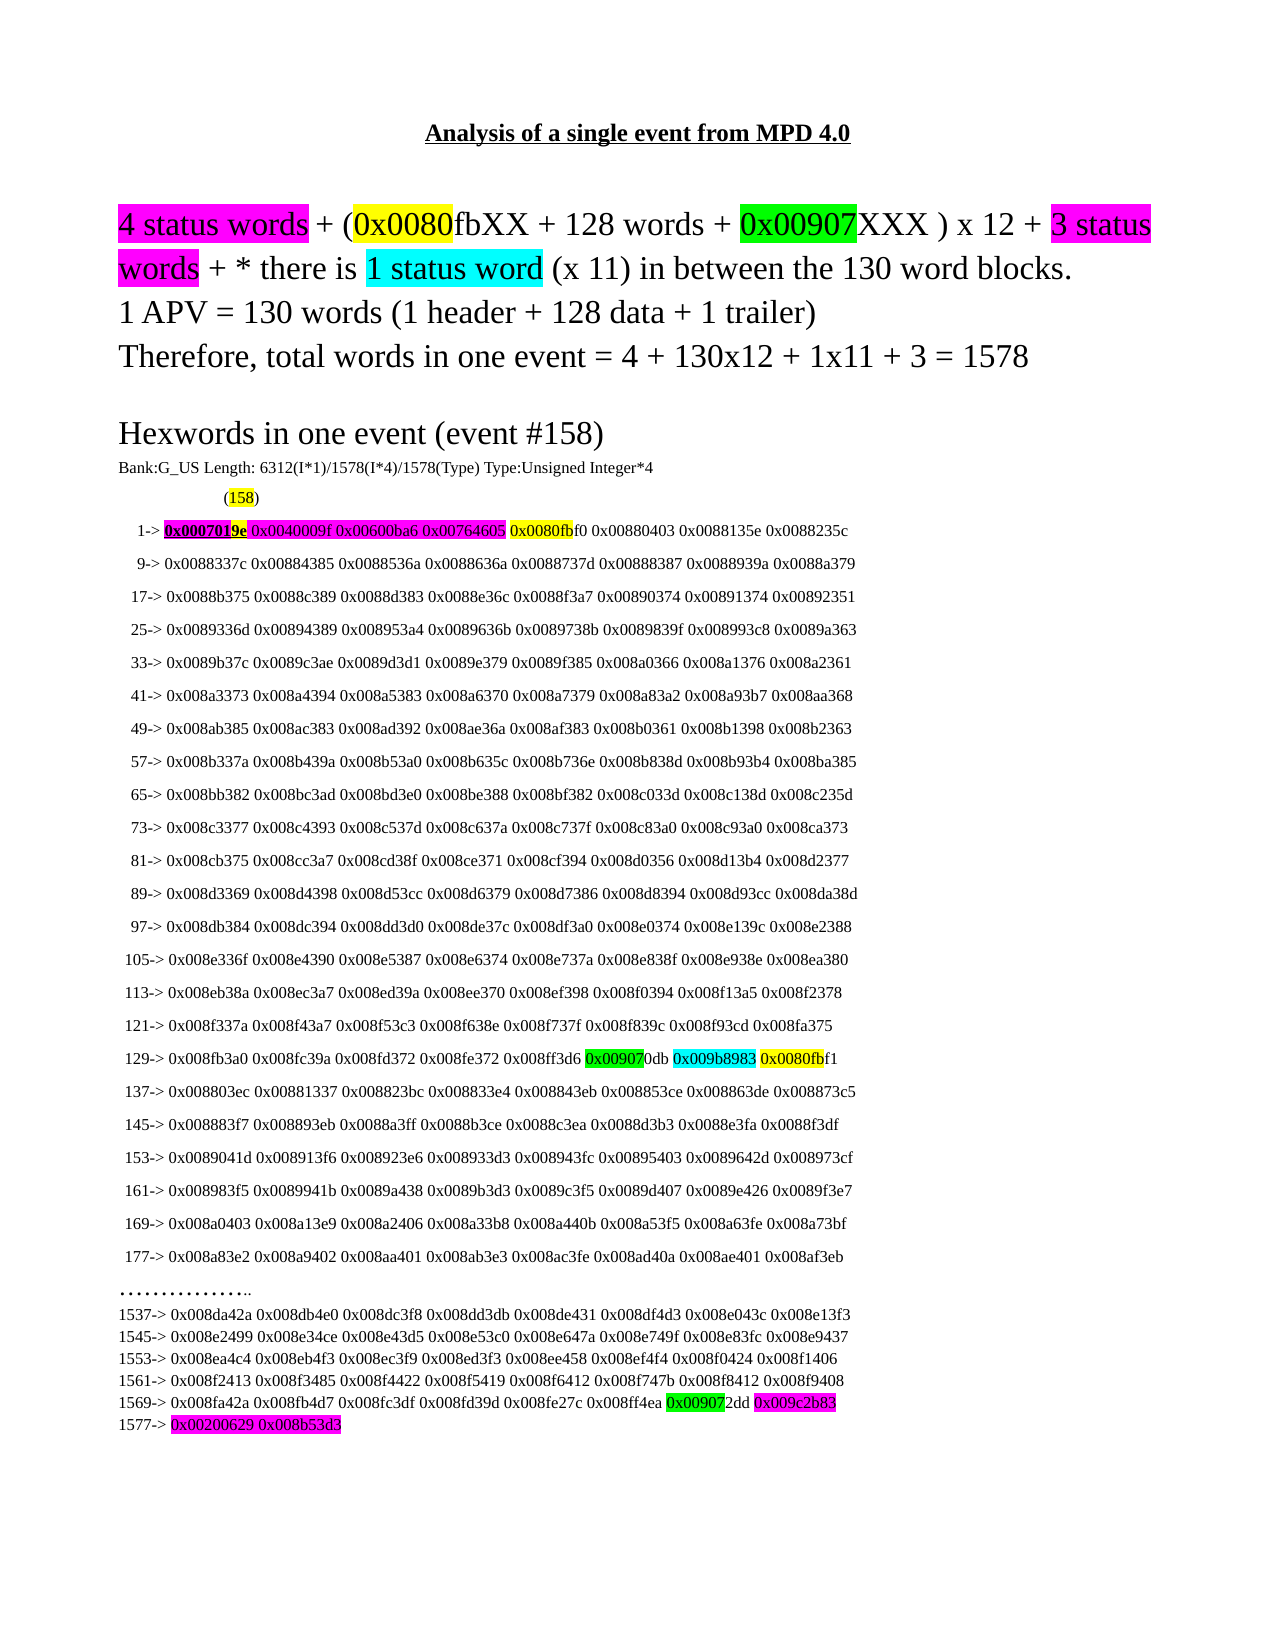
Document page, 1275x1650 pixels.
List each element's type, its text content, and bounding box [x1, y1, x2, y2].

text 33-> 0x0089b37c 0x0089c3ae 0x0089d3d1 0x0089e379 0x0089f385 0x008a0366 0x008a1376 0x008a2361 [118, 645, 1157, 673]
text 137-> 0x008803ec 0x00881337 0x008823bc 0x008833e4 0x008843eb 0x008853ce 0x008863de 0x008873c5 [118, 1074, 1157, 1103]
text 1569-> 0x008fa42a 0x008fb4d7 0x008fc3df 0x008fd39d 0x008fe27c 0x008ff4ea 0x009072dd 0x009c2b83 [118, 1393, 1157, 1412]
text Therefore, total words in one event = 4 + 130x12 + 1x11 + 3 = 1578 [118, 337, 1157, 375]
text 113-> 0x008eb38a 0x008ec3a7 0x008ed39a 0x008ee370 0x008ef398 0x008f0394 0x008f13a5 0x008f2378 [118, 975, 1157, 1004]
text 4 status words + (0x0080fbXX + 128 words + 0x00907XXX ) x 12 + 3 status words + * there is 1 status word (x 11) in between the 130 word blocks. [118, 204, 1157, 287]
text 1545-> 0x008e2499 0x008e34ce 0x008e43d5 0x008e53c0 0x008e647a 0x008e749f 0x008e83fc 0x008e9437 [118, 1327, 1157, 1346]
text (158) [118, 480, 1157, 508]
text 1-> 0x0007019e 0x0040009f 0x00600ba6 0x00764605 0x0080fbf0 0x00880403 0x0088135e 0x0088235c [118, 513, 1157, 541]
text 97-> 0x008db384 0x008dc394 0x008dd3d0 0x008de37c 0x008df3a0 0x008e0374 0x008e139c 0x008e2388 [118, 909, 1157, 938]
text 65-> 0x008bb382 0x008bc3ad 0x008bd3e0 0x008be388 0x008bf382 0x008c033d 0x008c138d 0x008c235d [118, 777, 1157, 806]
text 41-> 0x008a3373 0x008a4394 0x008a5383 0x008a6370 0x008a7379 0x008a83a2 0x008a93b7 0x008aa368 [118, 678, 1157, 707]
text 49-> 0x008ab385 0x008ac383 0x008ad392 0x008ae36a 0x008af383 0x008b0361 0x008b1398 0x008b2363 [118, 711, 1157, 739]
text 73-> 0x008c3377 0x008c4393 0x008c537d 0x008c637a 0x008c737f 0x008c83a0 0x008c93a0 0x008ca373 [118, 810, 1157, 839]
text 17-> 0x0088b375 0x0088c389 0x0088d383 0x0088e36c 0x0088f3a7 0x00890374 0x00891374 0x00892351 [118, 579, 1157, 607]
text 9-> 0x0088337c 0x00884385 0x0088536a 0x0088636a 0x0088737d 0x00888387 0x0088939a 0x0088a379 [118, 546, 1157, 574]
text …………….. [118, 1272, 1157, 1301]
text 153-> 0x0089041d 0x008913f6 0x008923e6 0x008933d3 0x008943fc 0x00895403 0x0089642d 0x008973cf [118, 1140, 1157, 1169]
text 1577-> 0x00200629 0x008b53d3 [118, 1415, 1157, 1434]
text Analysis of a single event from MPD 4.0 [118, 118, 1157, 147]
text 25-> 0x0089336d 0x00894389 0x008953a4 0x0089636b 0x0089738b 0x0089839f 0x008993c8 0x0089a363 [118, 612, 1157, 641]
text 89-> 0x008d3369 0x008d4398 0x008d53cc 0x008d6379 0x008d7386 0x008d8394 0x008d93cc 0x008da38d [118, 876, 1157, 905]
text 169-> 0x008a0403 0x008a13e9 0x008a2406 0x008a33b8 0x008a440b 0x008a53f5 0x008a63fe 0x008a73bf [118, 1206, 1157, 1235]
text 161-> 0x008983f5 0x0089941b 0x0089a438 0x0089b3d3 0x0089c3f5 0x0089d407 0x0089e426 0x0089f3e7 [118, 1173, 1157, 1202]
text 177-> 0x008a83e2 0x008a9402 0x008aa401 0x008ab3e3 0x008ac3fe 0x008ad40a 0x008ae401 0x008af3eb [118, 1239, 1157, 1268]
text 81-> 0x008cb375 0x008cc3a7 0x008cd38f 0x008ce371 0x008cf394 0x008d0356 0x008d13b4 0x008d2377 [118, 843, 1157, 872]
text 145-> 0x008883f7 0x008893eb 0x0088a3ff 0x0088b3ce 0x0088c3ea 0x0088d3b3 0x0088e3fa 0x0088f3df [118, 1107, 1157, 1136]
text 1553-> 0x008ea4c4 0x008eb4f3 0x008ec3f9 0x008ed3f3 0x008ee458 0x008ef4f4 0x008f0424 0x008f1406 [118, 1349, 1157, 1368]
text 129-> 0x008fb3a0 0x008fc39a 0x008fd372 0x008fe372 0x008ff3d6 0x009070db 0x009b8983 0x0080fbf1 [118, 1041, 1157, 1070]
text Bank:G_US Length: 6312(I*1)/1578(I*4)/1578(Type) Type:Unsigned Integer*4 [118, 458, 1157, 477]
text 1561-> 0x008f2413 0x008f3485 0x008f4422 0x008f5419 0x008f6412 0x008f747b 0x008f8412 0x008f9408 [118, 1371, 1157, 1390]
text 121-> 0x008f337a 0x008f43a7 0x008f53c3 0x008f638e 0x008f737f 0x008f839c 0x008f93cd 0x008fa375 [118, 1008, 1157, 1037]
text 105-> 0x008e336f 0x008e4390 0x008e5387 0x008e6374 0x008e737a 0x008e838f 0x008e938e 0x008ea380 [118, 942, 1157, 971]
text Hexwords in one event (event #158) [118, 414, 1157, 452]
text 57-> 0x008b337a 0x008b439a 0x008b53a0 0x008b635c 0x008b736e 0x008b838d 0x008b93b4 0x008ba385 [118, 744, 1157, 773]
text 1 APV = 130 words (1 header + 128 data + 1 trailer) [118, 292, 1157, 331]
text 1537-> 0x008da42a 0x008db4e0 0x008dc3f8 0x008dd3db 0x008de431 0x008df4d3 0x008e043c 0x008e13f3 [118, 1305, 1157, 1324]
